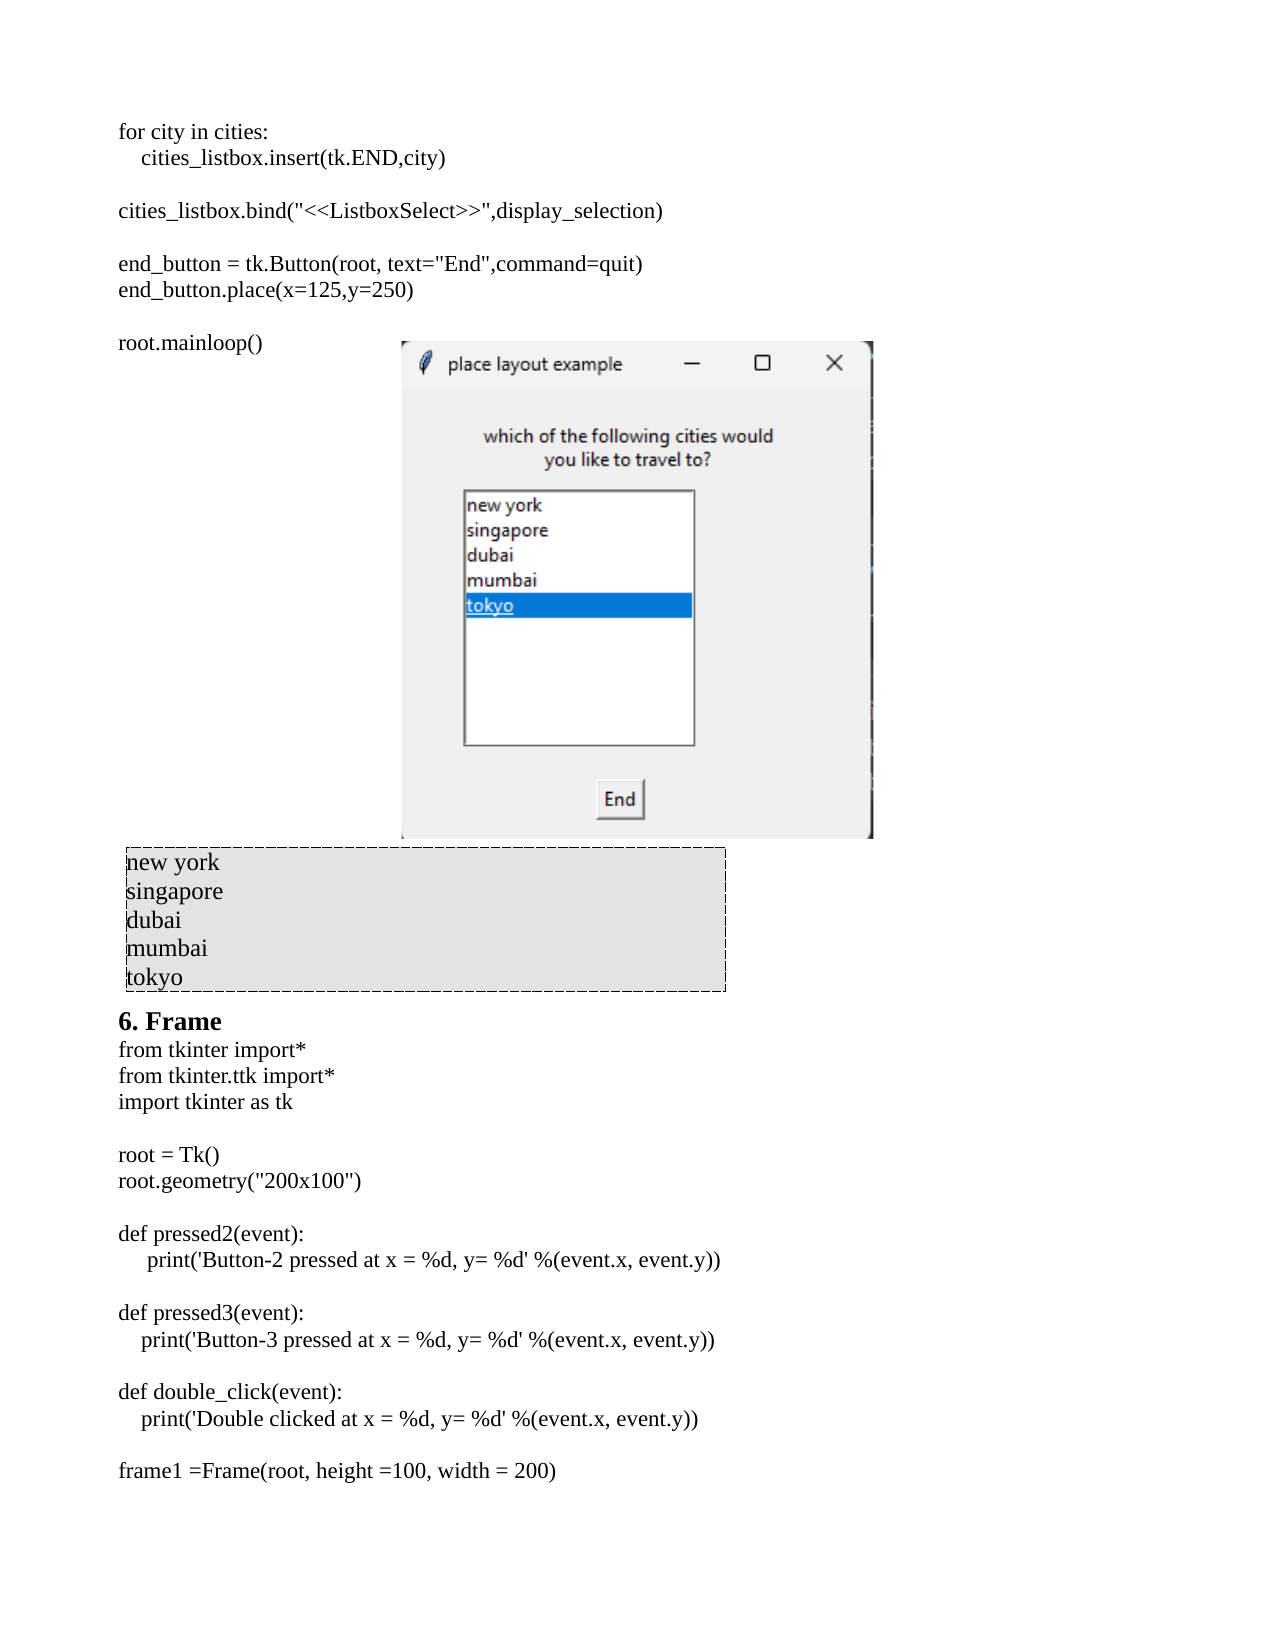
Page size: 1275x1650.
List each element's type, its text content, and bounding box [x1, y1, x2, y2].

text root.mainloop() [118, 329, 1157, 355]
picture [401, 341, 874, 839]
text from tkinter import* [118, 1036, 1157, 1062]
text cities_listbox.insert(tk.END,city) [118, 144, 1157, 171]
text root = Tk() [118, 1141, 1157, 1167]
text def pressed3(event): [118, 1299, 1157, 1326]
text print('Button-2 pressed at x = %d, y= %d' %(event.x, event.y)) [118, 1247, 1157, 1273]
text import tkinter as tk [118, 1088, 1157, 1115]
text def pressed2(event): [118, 1220, 1157, 1247]
text from tkinter.ttk import* [118, 1062, 1157, 1088]
text cities_listbox.bind("<<ListboxSelect>>",display_selection) [118, 197, 1157, 223]
text print('Button-3 pressed at x = %d, y= %d' %(event.x, event.y)) [118, 1326, 1157, 1352]
text print('Double clicked at x = %d, y= %d' %(event.x, event.y)) [118, 1405, 1157, 1431]
text root.geometry("200x100") [118, 1167, 1157, 1194]
text def double_click(event): [118, 1378, 1157, 1405]
text end_button = tk.Button(root, text="End",command=quit) [118, 250, 1157, 276]
text frame1 =Frame(root, height =100, width = 200) [118, 1457, 1157, 1484]
text end_button.place(x=125,y=250) [118, 276, 1157, 303]
text 6. Frame [118, 1004, 1157, 1036]
text for city in cities: [118, 118, 1157, 144]
